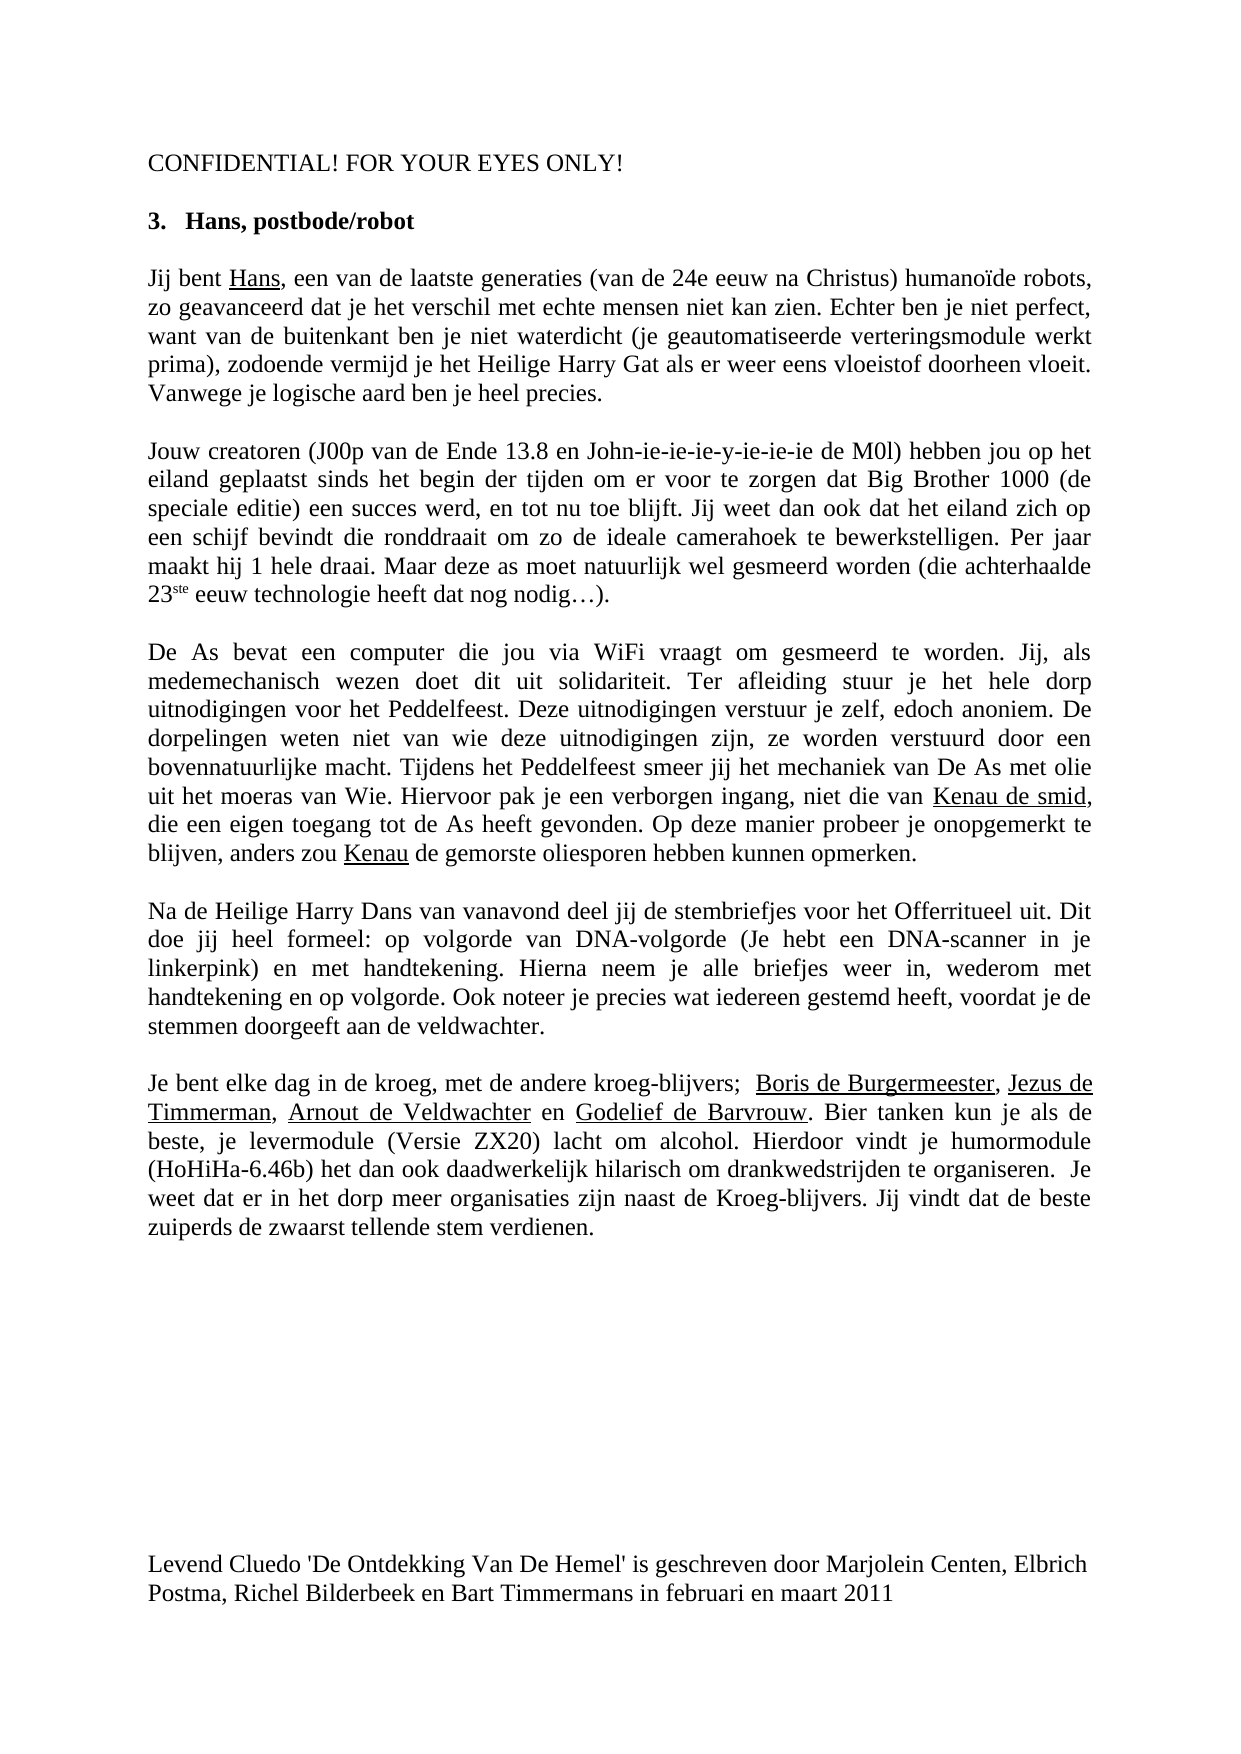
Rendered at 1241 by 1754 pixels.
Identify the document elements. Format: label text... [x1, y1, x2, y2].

text Na de Heilige Harry Dans van vanavond deel jij de stembriefjes voor het Offerritueel uit. Dit doe jij heel formeel: op volgorde van DNA-volgorde (Je hebt een DNA-scanner in je linkerpink) en met handtekening. Hierna neem je alle briefjes weer in, wederom met handtekening en op volgorde. Ook noteer je precies wat iedereen gestemd heeft, voordat je de stemmen doorgeeft aan de veldwachter. [148, 896, 1093, 1039]
list Hans, postbode/robot [148, 206, 1093, 234]
text De As bevat een computer die jou via WiFi vraagt om gesmeerd te worden. Jij, als medemechanisch wezen doet dit uit solidariteit. Ter afleiding stuur je het hele dorp uitnodigingen voor het Peddelfeest. Deze uitnodigingen verstuur je zelf, edoch anoniem. De dorpelingen weten niet van wie deze uitnodigingen zijn, ze worden verstuurd door een bovennatuurlijke macht. Tijdens het Peddelfeest smeer jij het mechaniek van De As met olie uit het moeras van Wie. Hiervoor pak je een verborgen ingang, niet die van Kenau de smid, die een eigen toegang tot de As heeft gevonden. Op deze manier probeer je onopgemerkt te blijven, anders zou Kenau de gemorste oliesporen hebben kunnen opmerken. [148, 637, 1093, 867]
text Jij bent Hans, een van de laatste generaties (van de 24e eeuw na Christus) humanoïde robots, zo geavanceerd dat je het verschil met echte mensen niet kan zien. Echter ben je niet perfect, want van de buitenkant ben je niet waterdicht (je geautomatiseerde verteringsmodule werkt prima), zodoende vermijd je het Heilige Harry Gat als er weer eens vloeistof doorheen vloeit. Vanwege je logische aard ben je heel precies. [148, 263, 1093, 407]
text Jouw creatoren (J00p van de Ende 13.8 en John-ie-ie-ie-y-ie-ie-ie de M0l) hebben jou op het eiland geplaatst sinds het begin der tijden om er voor te zorgen dat Big Brother 1000 (de speciale editie) een succes werd, en tot nu toe blijft. Jij weet dan ook dat het eiland zich op een schijf bevindt die ronddraait om zo de ideale camerahoek te bewerkstelligen. Per jaar maakt hij 1 hele draai. Maar deze as moet natuurlijk wel gesmeerd worden (die achterhaalde 23ste eeuw technologie heeft dat nog nodig…). [148, 436, 1093, 608]
text Je bent elke dag in de kroeg, met de andere kroeg-blijvers; Boris de Burgermeester, Jezus de Timmerman, Arnout de Veldwachter en Godelief de Barvrouw. Bier tanken kun je als de beste, je levermodule (Versie ZX20) lacht om alcohol. Hierdoor vindt je humormodule (HoHiHa-6.46b) het dan ook daadwerkelijk hilarisch om drankwedstrijden te organiseren. Je weet dat er in het dorp meer organisaties zijn naast de Kroeg-blijvers. Jij vindt dat de beste zuiperds de zwaarst tellende stem verdienen. [148, 1068, 1093, 1241]
